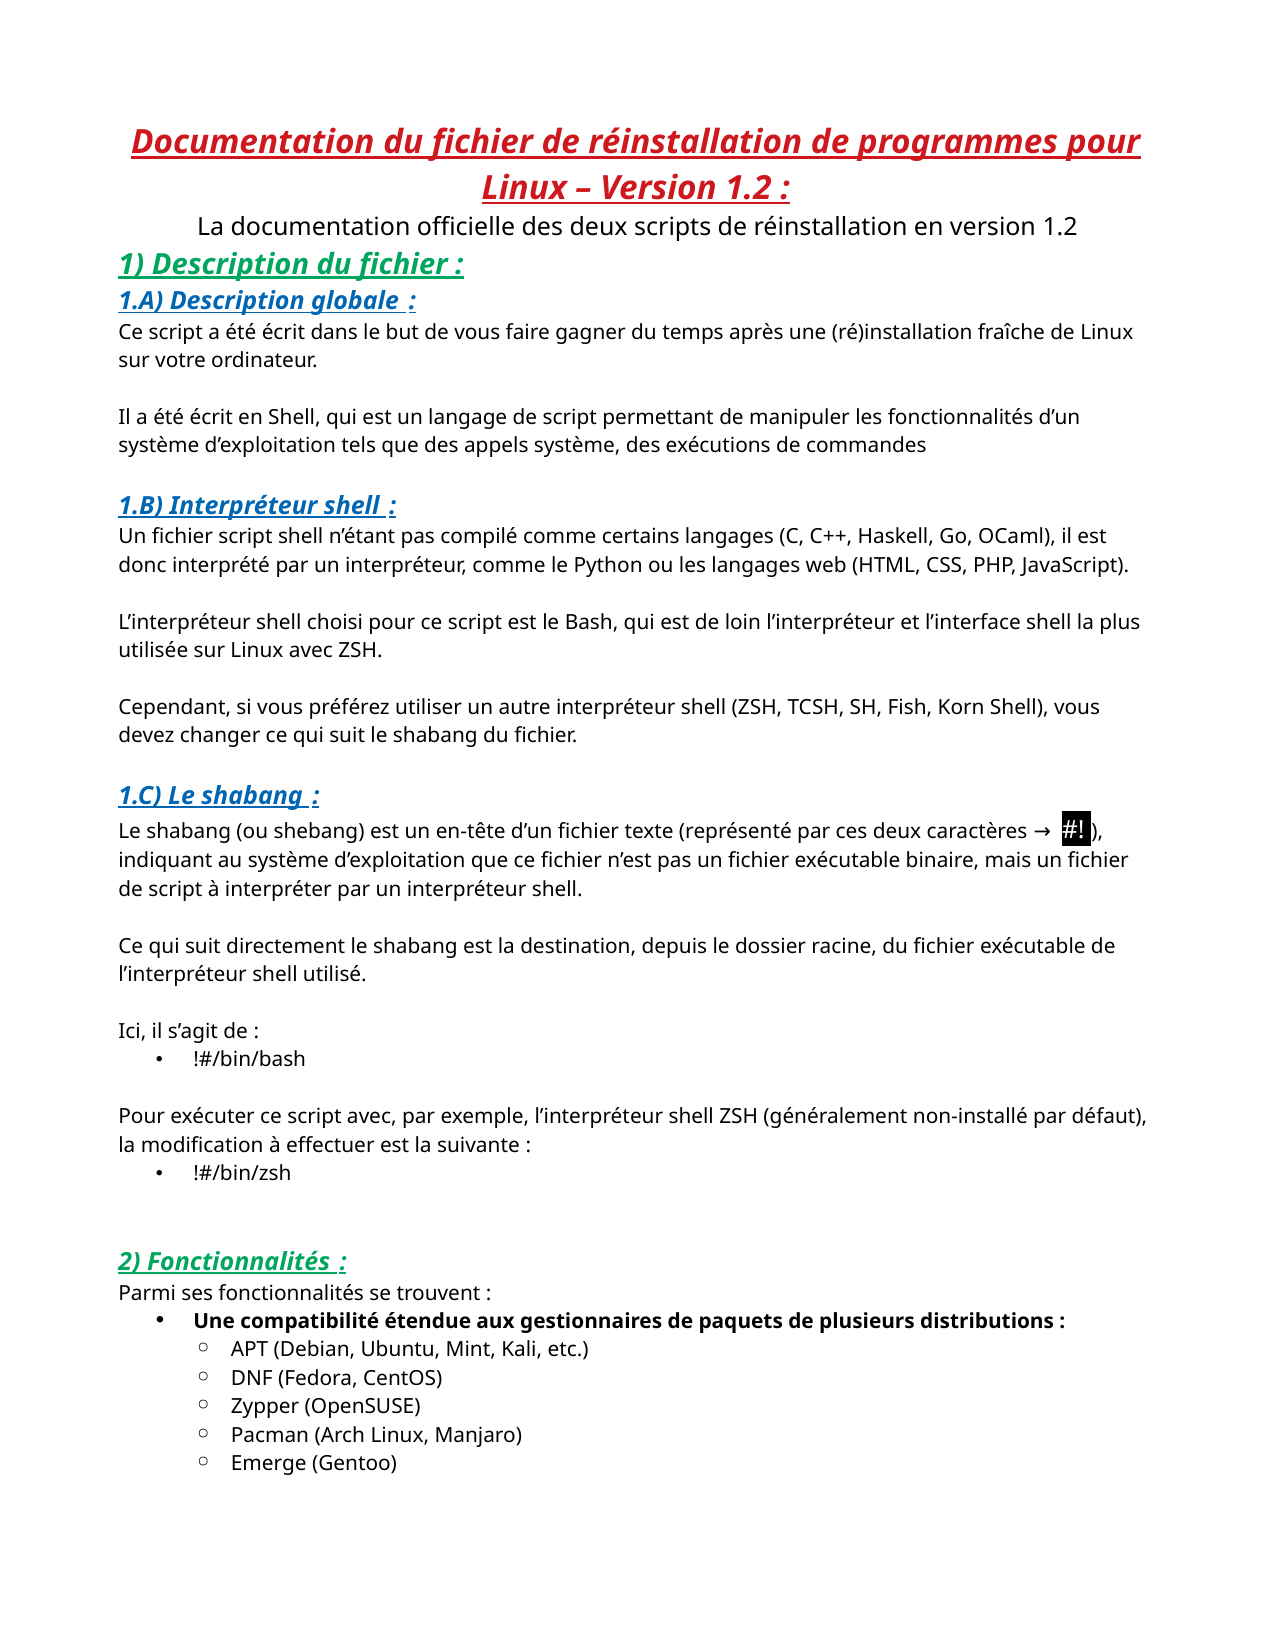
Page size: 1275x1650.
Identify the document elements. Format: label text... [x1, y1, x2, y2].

text Parmi ses fonctionnalités se trouvent : [118, 1278, 1157, 1306]
list !#/bin/zsh [156, 1158, 1157, 1187]
text Cependant, si vous préférez utiliser un autre interpréteur shell (ZSH, TCSH, SH, Fish, Korn Shell), vous devez changer ce qui suit le shabang du fichier. [118, 692, 1157, 749]
list Emerge (Gentoo) [193, 1448, 1157, 1477]
list Une compatibilité étendue aux gestionnaires de paquets de plusieurs distributions : [156, 1306, 1157, 1334]
text Ce qui suit directement le shabang est la destination, depuis le dossier racine, du fichier exécutable de l’interpréteur shell utilisé. [118, 931, 1157, 988]
text Documentation du fichier de réinstallation de programmes pour Linux – Version 1.2 : [118, 118, 1157, 209]
text Ce script a été écrit dans le but de vous faire gagner du temps après une (ré)installation fraîche de Linux sur votre ordinateur. [118, 317, 1157, 374]
text La documentation officielle des deux scripts de réinstallation en version 1.2 [118, 209, 1157, 243]
list !#/bin/bash [156, 1044, 1157, 1073]
text 1.C) Le shabang : [118, 777, 1157, 811]
text Pour exécuter ce script avec, par exemple, l’interpréteur shell ZSH (généralement non-installé par défaut), la modification à effectuer est la suivante : [118, 1101, 1157, 1158]
list Pacman (Arch Linux, Manjaro) [193, 1420, 1157, 1448]
text Un fichier script shell n’étant pas compilé comme certains langages (C, C++, Haskell, Go, OCaml), il est donc interprété par un interpréteur, comme le Python ou les langages web (HTML, CSS, PHP, JavaScript). [118, 521, 1157, 578]
text 1) Description du fichier : [118, 243, 1157, 283]
text Le shabang (ou shebang) est un en-tête d’un fichier texte (représenté par ces deux caractères → #! ), indiquant au système d’exploitation que ce fichier n’est pas un fichier exécutable binaire, mais un fichier de script à interpréter par un interpréteur shell. [118, 811, 1157, 902]
list DNF (Fedora, CentOS) [193, 1363, 1157, 1391]
text L’interpréteur shell choisi pour ce script est le Bash, qui est de loin l’interpréteur et l’interface shell la plus utilisée sur Linux avec ZSH. [118, 607, 1157, 664]
text Ici, il s’agit de : [118, 1016, 1157, 1044]
text 1.A) Description globale : [118, 283, 1157, 317]
text 2) Fonctionnalités : [118, 1244, 1157, 1278]
text Il a été écrit en Shell, qui est un langage de script permettant de manipuler les fonctionnalités d’un système d’exploitation tels que des appels système, des exécutions de commandes [118, 402, 1157, 459]
text 1.B) Interpréteur shell : [118, 487, 1157, 521]
list APT (Debian, Ubuntu, Mint, Kali, etc.) [193, 1334, 1157, 1363]
list Zypper (OpenSUSE) [193, 1391, 1157, 1420]
